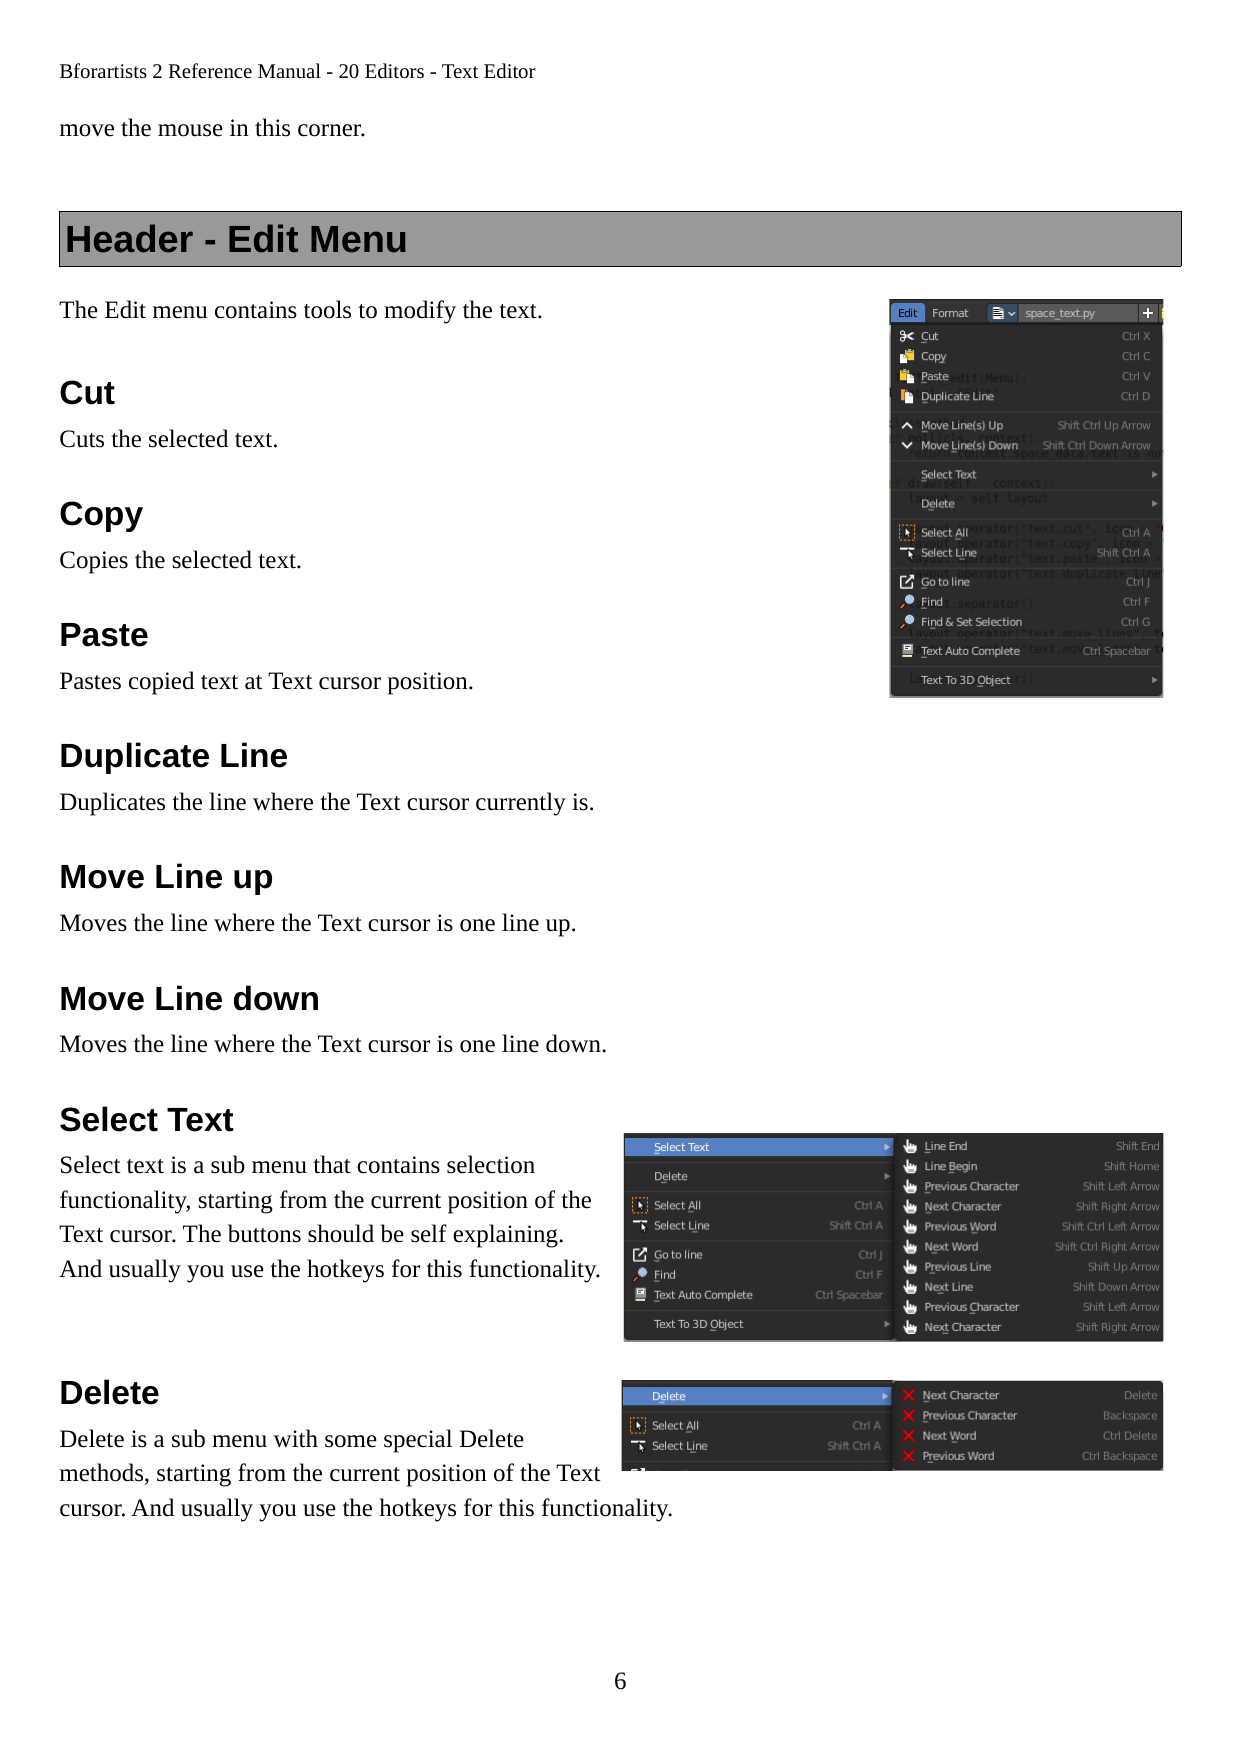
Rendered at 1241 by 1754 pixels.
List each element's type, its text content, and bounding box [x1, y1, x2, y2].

subtitle Move Line up [59, 857, 1181, 896]
text Moves the line where the Text cursor is one line up. [59, 908, 1181, 937]
text Select text is a sub menu that contains selection functionality, starting from the current position of the Text cursor. The buttons should be self explaining. And usually you use the hotkeys for this functionality. [59, 1151, 623, 1283]
text move the mouse in this corner. [59, 113, 1181, 141]
subtitle [1164, 494, 1181, 533]
subtitle [1164, 373, 1181, 412]
subtitle Duplicate Line [59, 736, 1181, 775]
picture [889, 299, 1164, 698]
text [1164, 424, 1181, 453]
text Duplicates the line where the Text cursor currently is. [59, 787, 1181, 816]
text Copies the selected text. [59, 545, 889, 574]
subtitle Cut [59, 373, 889, 412]
subtitle Copy [59, 494, 889, 533]
subtitle Select Text [59, 1099, 1181, 1138]
text Cuts the selected text. [59, 424, 889, 453]
subtitle [1164, 615, 1181, 654]
text The Edit menu contains tools to modify the text. [59, 295, 1181, 323]
table_header Header - Edit Menu [60, 212, 1181, 266]
subtitle Move Line down [59, 978, 1181, 1017]
text Delete is a sub menu with some special Delete methods, starting from the current position of the Text cursor. And usually you use the hotkeys for this functionality. [59, 1424, 1181, 1522]
subtitle Delete [59, 1373, 1181, 1412]
picture [621, 1380, 1164, 1471]
subtitle Paste [59, 615, 889, 654]
text Pastes copied text at Text cursor position. [59, 666, 889, 695]
picture [623, 1133, 1164, 1342]
text Moves the line where the Text cursor is one line down. [59, 1029, 1181, 1058]
